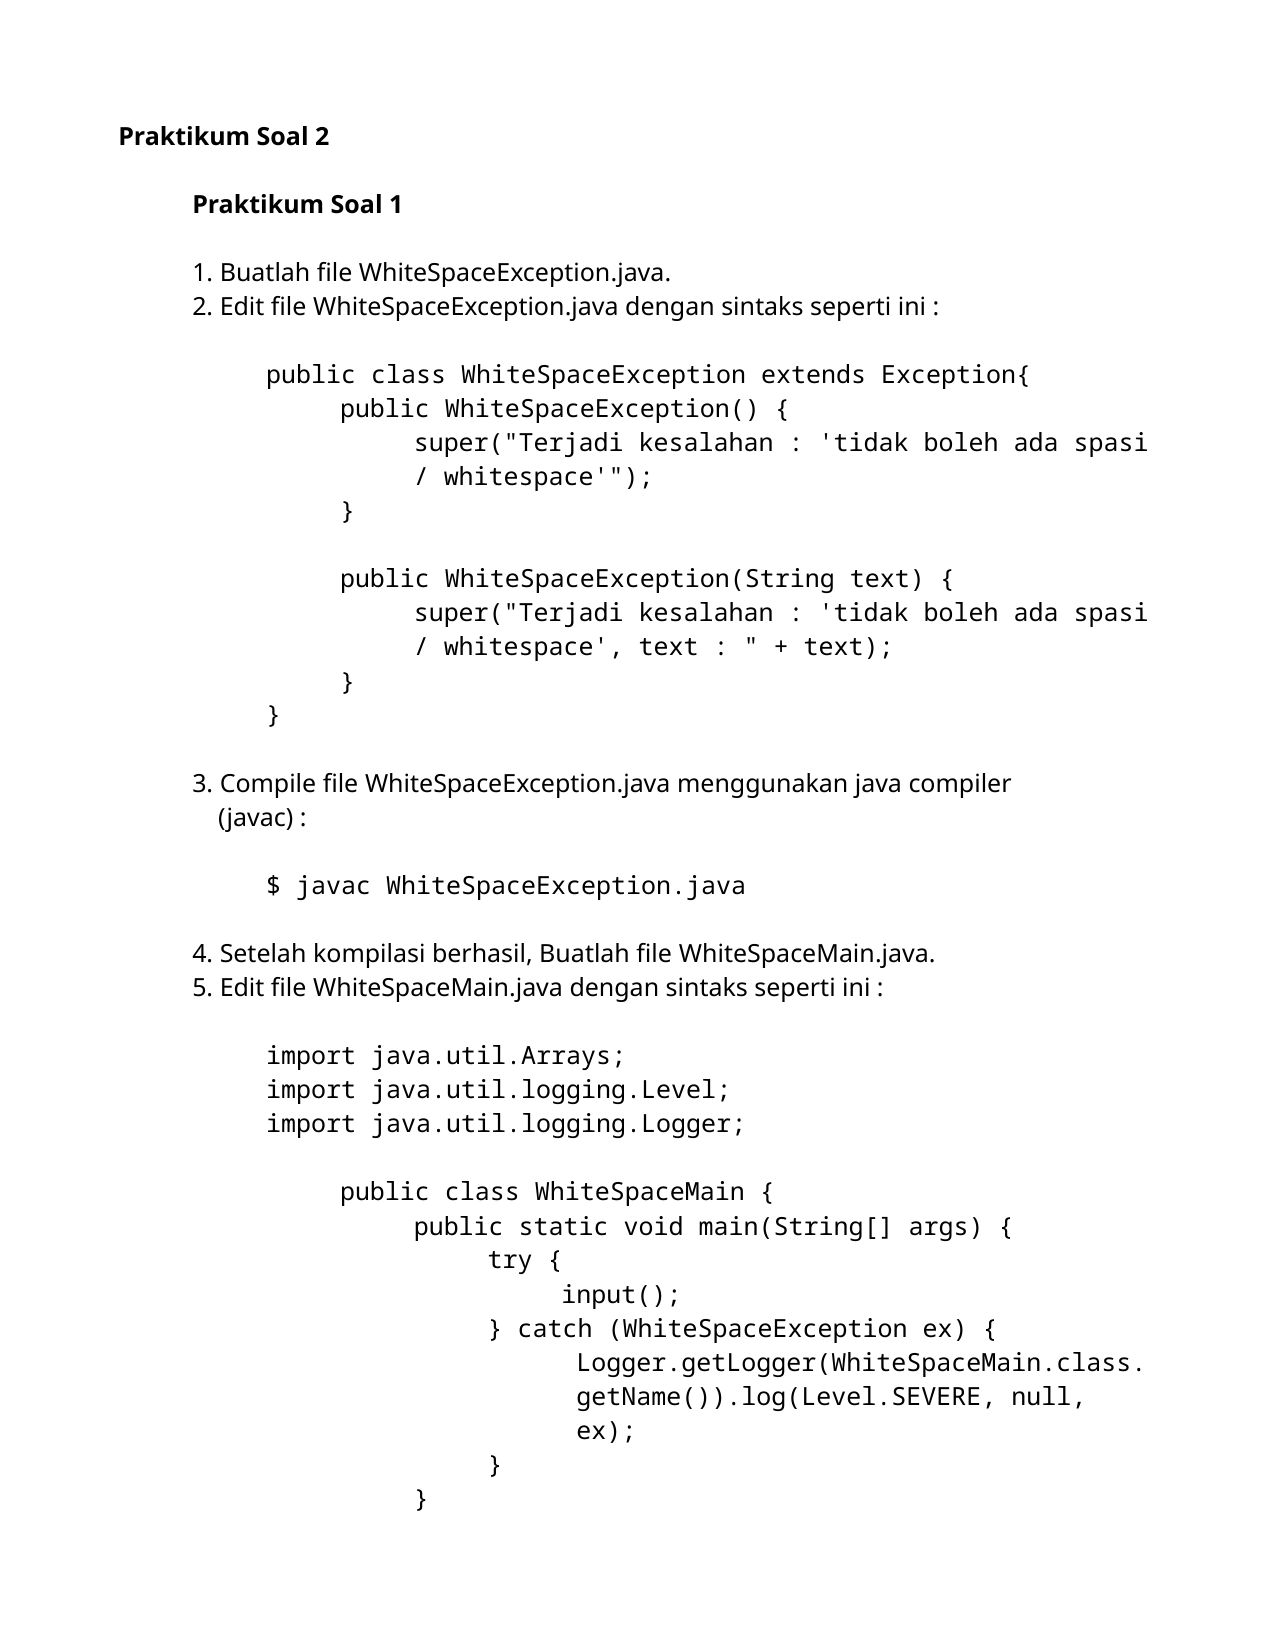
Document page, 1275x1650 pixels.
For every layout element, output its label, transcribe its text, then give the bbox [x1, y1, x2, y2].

text try { [118, 1242, 1157, 1276]
text } [118, 1481, 1157, 1515]
text Praktikum Soal 1 1. Buatlah file WhiteSpaceException.java. [118, 186, 1157, 288]
text input(); [118, 1276, 1157, 1310]
text import java.util.logging.Logger; [118, 1106, 1157, 1140]
text 2. Edit file WhiteSpaceException.java dengan sintaks seperti ini : public class WhiteSpaceException extends Exception{ [118, 288, 1157, 391]
text } [118, 697, 1157, 731]
text public class WhiteSpaceMain { [118, 1174, 1157, 1208]
text import java.util.logging.Level; [118, 1072, 1157, 1106]
text 3. Compile file WhiteSpaceException.java menggunakan java compiler (javac) : $ javac WhiteSpaceException.java 4. Setelah kompilasi berhasil, Buatlah file WhiteSpaceMain.java. 5. Edit file WhiteSpaceMain.java dengan sintaks seperti ini : import java.util.Arrays; [118, 731, 1157, 1072]
text public WhiteSpaceException(String text) { [118, 561, 1157, 595]
text } [118, 493, 1157, 527]
text } catch (WhiteSpaceException ex) { Logger.getLogger(WhiteSpaceMain.class. getName()).log(Level.SEVERE, null, ex); [118, 1310, 1157, 1447]
text super("Terjadi kesalahan : 'tidak boleh ada spasi / whitespace'"); [118, 425, 1157, 493]
text public static void main(String[] args) { [118, 1208, 1157, 1242]
text super("Terjadi kesalahan : 'tidak boleh ada spasi / whitespace', text : " + text); [118, 595, 1157, 663]
text public WhiteSpaceException() { [118, 391, 1157, 425]
text Praktikum Soal 2 [118, 118, 1157, 152]
text } [118, 663, 1157, 697]
text } [118, 1447, 1157, 1481]
